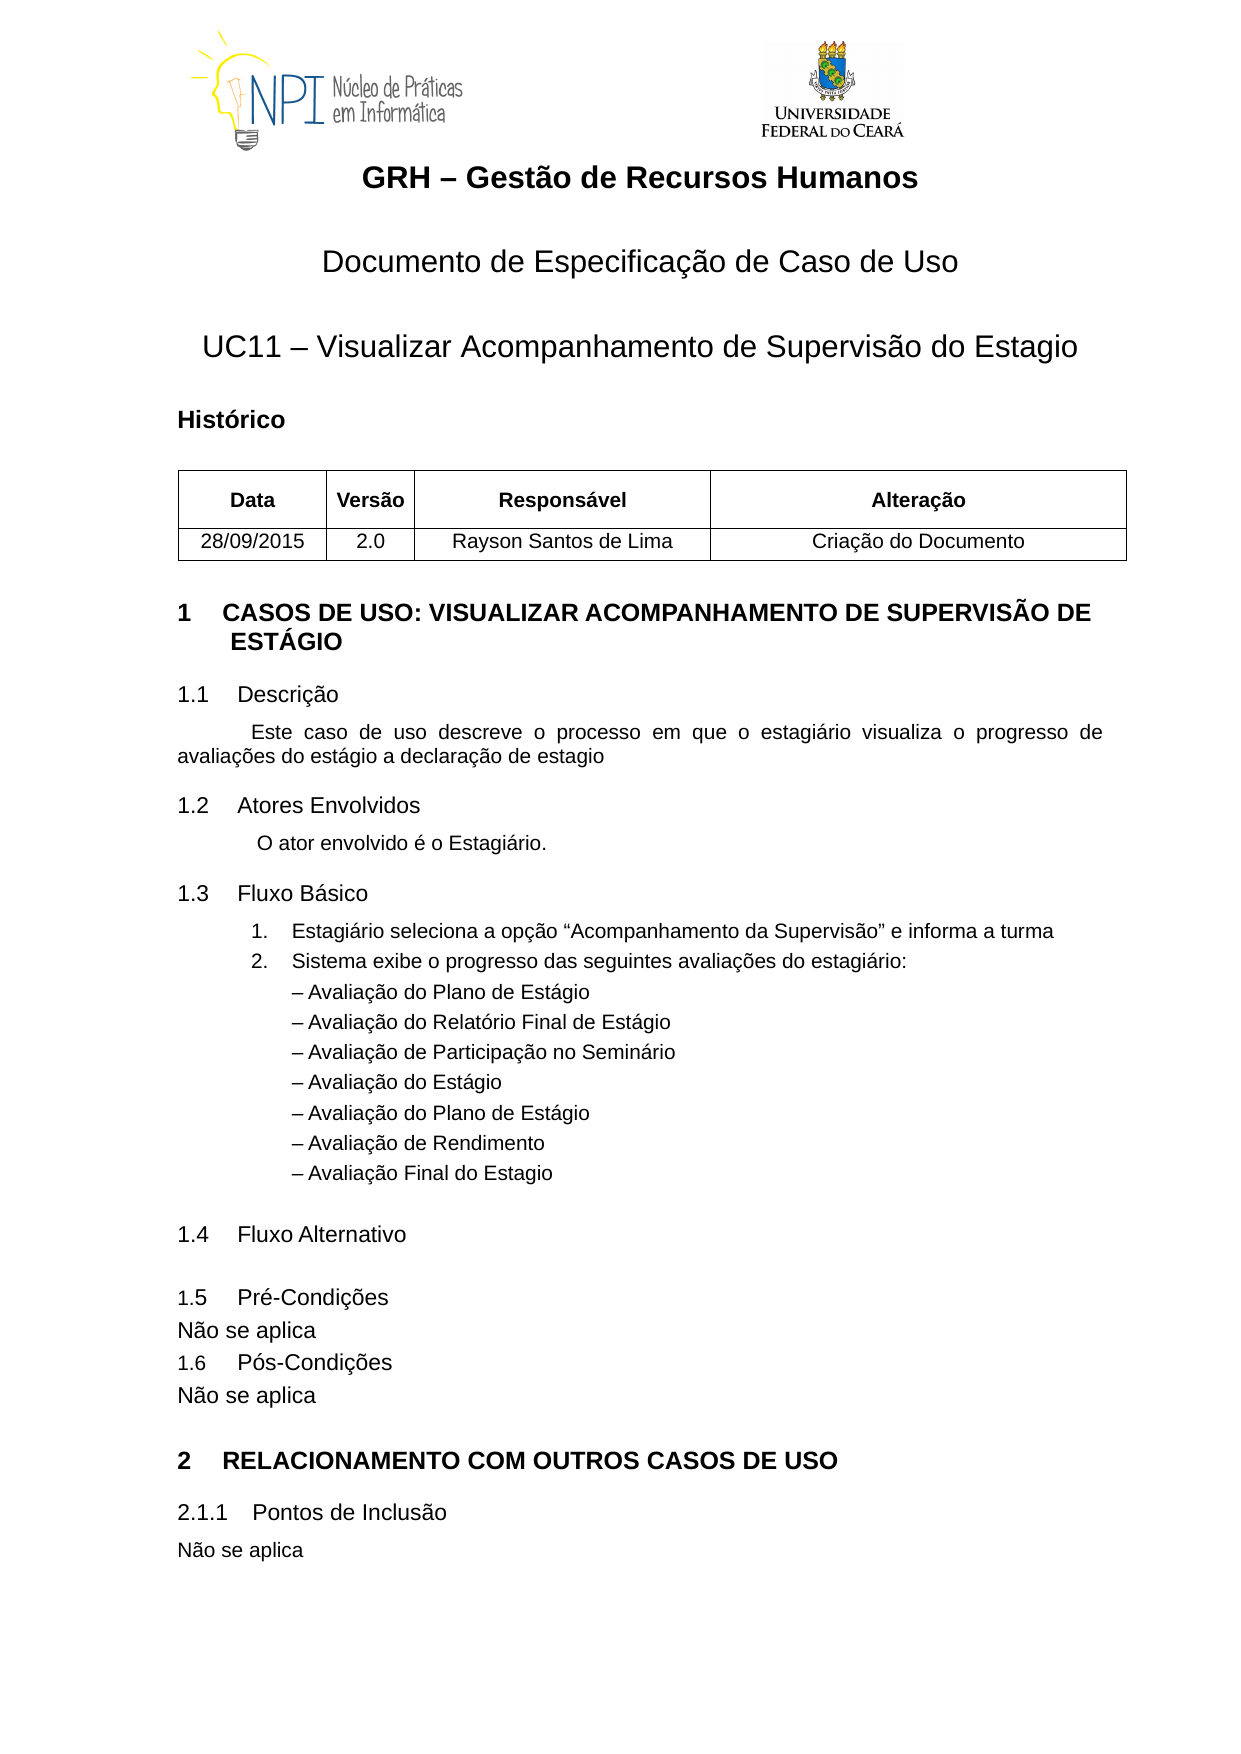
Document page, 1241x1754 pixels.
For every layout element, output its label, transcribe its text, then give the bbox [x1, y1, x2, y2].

subtitle Descrição [177, 681, 1104, 707]
text – Avaliação Final do Estagio [177, 1161, 1104, 1185]
text O ator envolvido é o Estagiário. [177, 831, 1104, 855]
text – Avaliação de Rendimento [177, 1131, 1104, 1154]
table_cell Criação do Documento [711, 529, 1126, 559]
table_cell 2.0 [327, 529, 414, 559]
text 1.4 Fluxo Alternativo [177, 1221, 1104, 1247]
table_header Versão [327, 471, 414, 528]
table_header Responsável [415, 471, 710, 528]
subtitle Atores Envolvidos [177, 792, 1104, 819]
text Não se aplica [177, 1317, 1104, 1343]
text Histórico [177, 405, 1104, 433]
subtitle Fluxo Básico [177, 880, 1104, 907]
table_cell Rayson Santos de Lima [415, 529, 710, 559]
text UC11 – Visualizar Acompanhamento de Supervisão do Estagio [177, 328, 1104, 363]
list 1.6 Pós-Condições [177, 1349, 1104, 1376]
text GRH – Gestão de Recursos Humanos [177, 125, 1104, 195]
picture [761, 41, 905, 139]
table_header Alteração [711, 471, 1126, 528]
text – Avaliação do Plano de Estágio [177, 979, 1104, 1003]
text – Avaliação do Plano de Estágio [177, 1100, 1104, 1124]
text 1. Estagiário seleciona a opção “Acompanhamento da Supervisão” e informa a turma [177, 919, 1104, 943]
text – Avaliação do Estágio [177, 1070, 1104, 1094]
text – Avaliação de Participação no Seminário [177, 1040, 1104, 1064]
picture [181, 22, 472, 159]
text – Avaliação do Relatório Final de Estágio [177, 1010, 1104, 1034]
text 2. Sistema exibe o progresso das seguintes avaliações do estagiário: [177, 949, 1104, 973]
list Não se aplica [177, 1538, 1104, 1562]
subtitle CASOS DE USO: VISUALIZAR acompanhamento de supervisão de estágio [177, 598, 1104, 656]
text Não se aplica [177, 1382, 1104, 1408]
list 1.5 Pré-Condições [177, 1284, 1104, 1310]
subtitle Pontos de Inclusão [177, 1499, 1104, 1526]
subtitle Relacionamento com Outros Casos de Uso [177, 1446, 1104, 1474]
text Documento de Especificação de Caso de Uso [177, 243, 1104, 279]
table_header Data [179, 471, 326, 528]
table_cell 28/09/2015 [179, 529, 326, 559]
text Este caso de uso descreve o processo em que o estagiário visualiza o progresso de avaliações do estágio a declaração de estagio [177, 719, 1104, 767]
